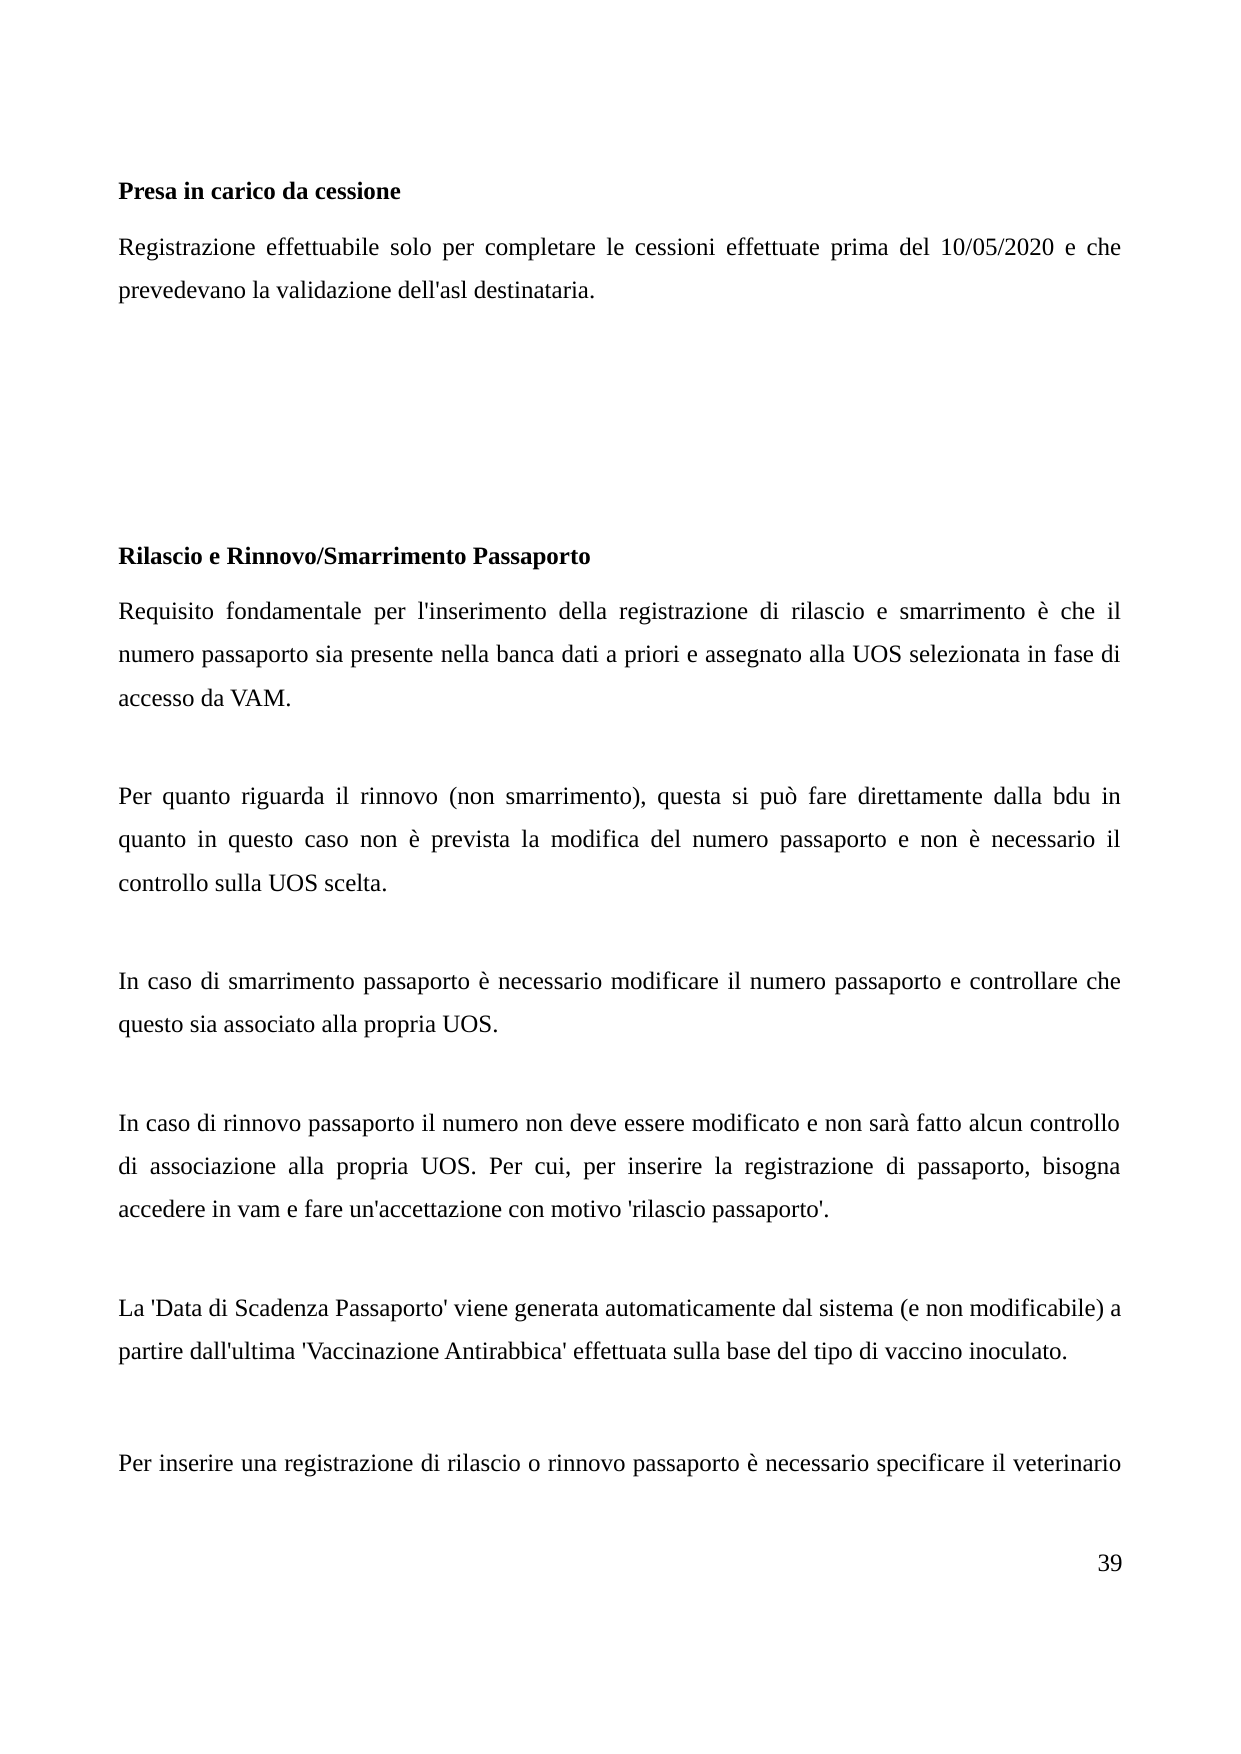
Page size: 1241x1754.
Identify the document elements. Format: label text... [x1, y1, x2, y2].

text La 'Data di Scadenza Passaporto' viene generata automaticamente dal sistema (e non modificabile) a partire dall'ultima 'Vaccinazione Antirabbica' effettuata sulla base del tipo di vaccino inoculato. [118, 1250, 1122, 1365]
text Presa in carico da cessione [118, 176, 1122, 205]
text In caso di smarrimento passaporto è necessario modificare il numero passaporto e controllare che questo sia associato alla propria UOS. [118, 923, 1122, 1038]
text Requisito fondamentale per l'inserimento della registrazione di rilascio e smarrimento è che il numero passaporto sia presente nella banca dati a priori e assegnato alla UOS selezionata in fase di accesso da VAM. [118, 596, 1122, 711]
text Per quanto riguarda il rinnovo (non smarrimento), questa si può fare direttamente dalla bdu in quanto in questo caso non è prevista la modifica del numero passaporto e non è necessario il controllo sulla UOS scelta. [118, 738, 1122, 896]
text Rilascio e Rinnovo/Smarrimento Passaporto [118, 498, 1122, 569]
text Registrazione effettuabile solo per completare le cessioni effettuate prima del 10/05/2020 e che prevedevano la validazione dell'asl destinataria. [118, 232, 1122, 304]
text In caso di rinnovo passaporto il numero non deve essere modificato e non sarà fatto alcun controllo di associazione alla propria UOS. Per cui, per inserire la registrazione di passaporto, bisogna accedere in vam e fare un'accettazione con motivo 'rilascio passaporto'. [118, 1065, 1122, 1223]
text Per inserire una registrazione di rilascio o rinnovo passaporto è necessario specificare il veterinario [118, 1448, 1122, 1476]
